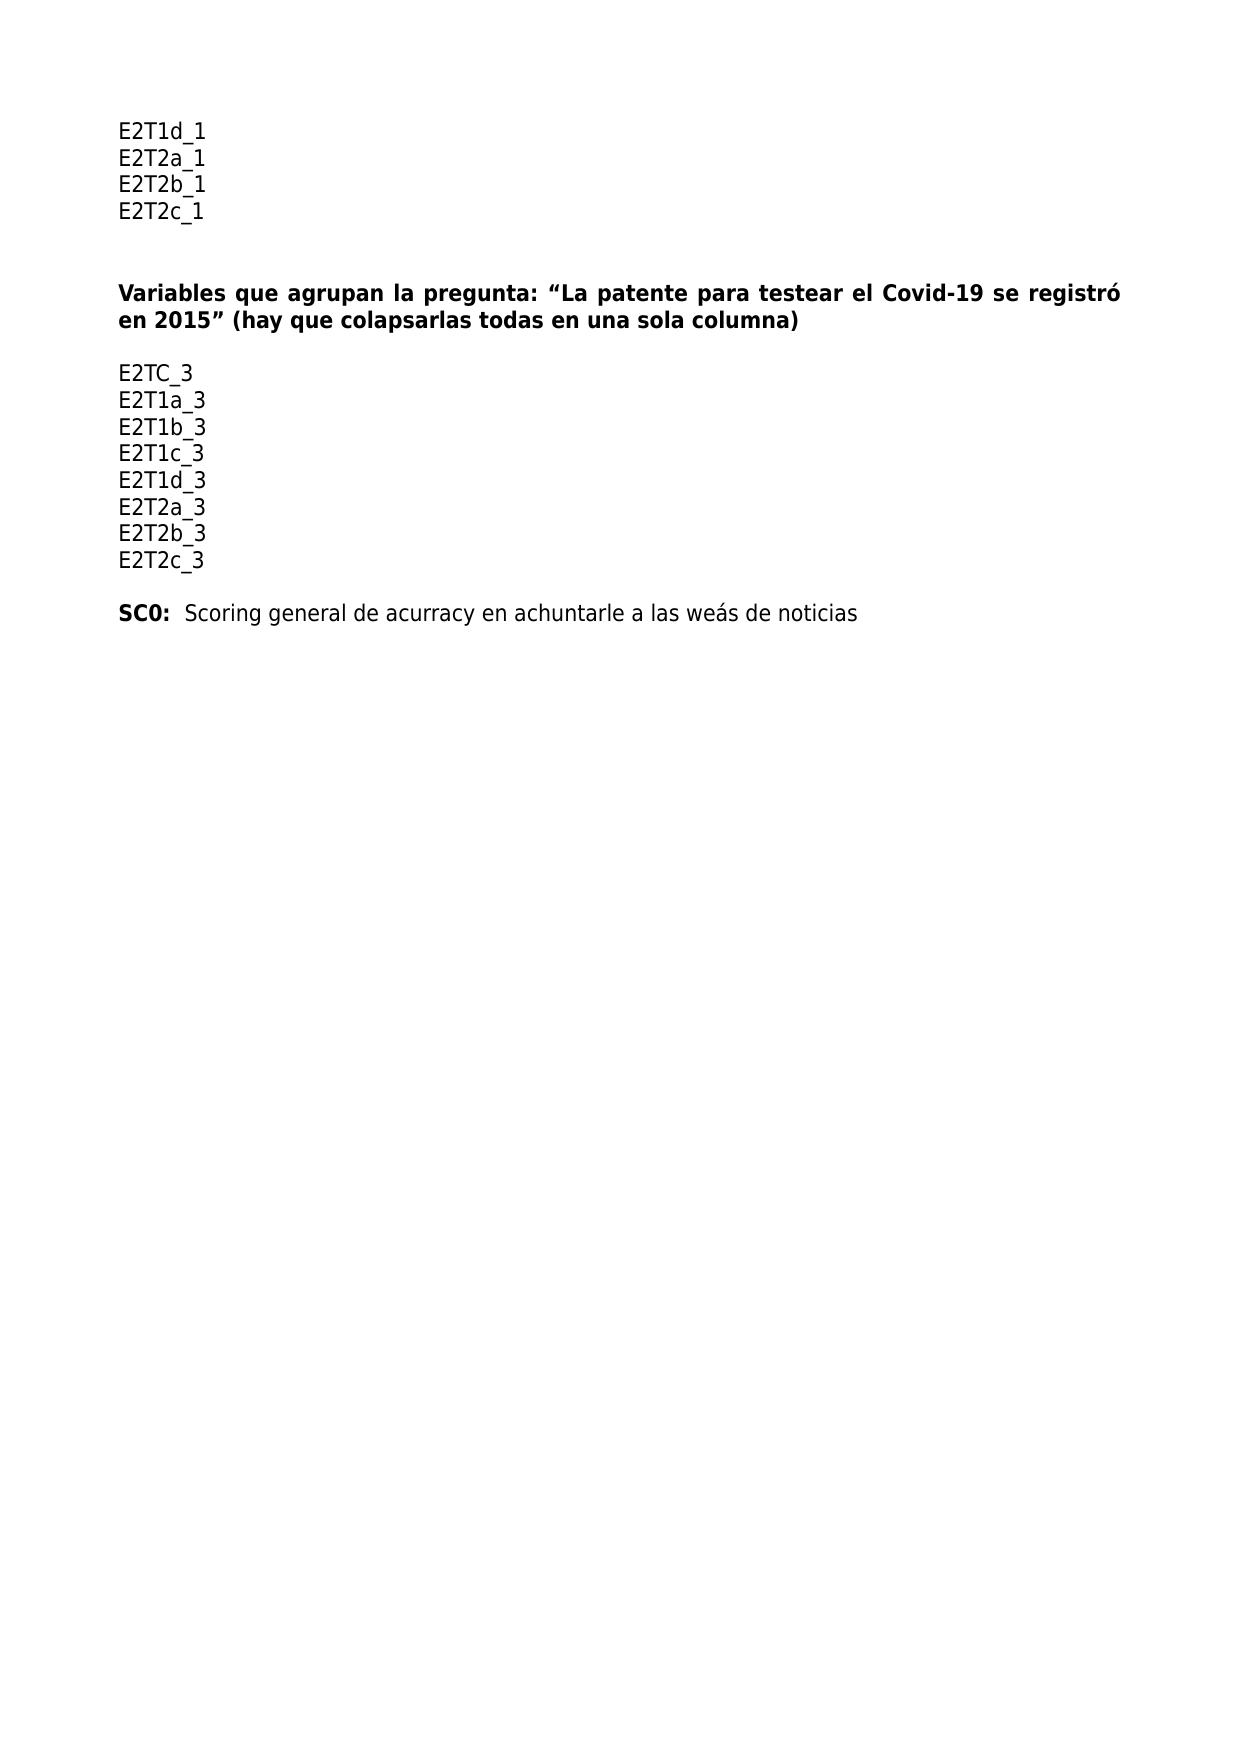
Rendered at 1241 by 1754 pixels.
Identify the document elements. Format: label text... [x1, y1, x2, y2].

text E2T1c_3 [118, 441, 1122, 467]
text E2T2b_3 [118, 521, 1122, 547]
text SC0: Scoring general de acurracy en achuntarle a las weás de noticias [118, 601, 1122, 627]
text E2T1b_3 [118, 414, 1122, 441]
text E2T2c_1 [118, 198, 1122, 225]
text E2T2a_1 [118, 145, 1122, 171]
text Variables que agrupan la pregunta: “La patente para testear el Covid-19 se registró en 2015” (hay que colapsarlas todas en una sola columna) [118, 281, 1122, 334]
text E2T2a_3 [118, 494, 1122, 521]
text E2T1d_3 [118, 467, 1122, 494]
text E2T2b_1 [118, 171, 1122, 198]
text E2T1d_1 [118, 118, 1122, 145]
text E2T2c_3 [118, 547, 1122, 574]
text E2T1a_3 [118, 387, 1122, 414]
text E2TC_3 [118, 334, 1122, 387]
